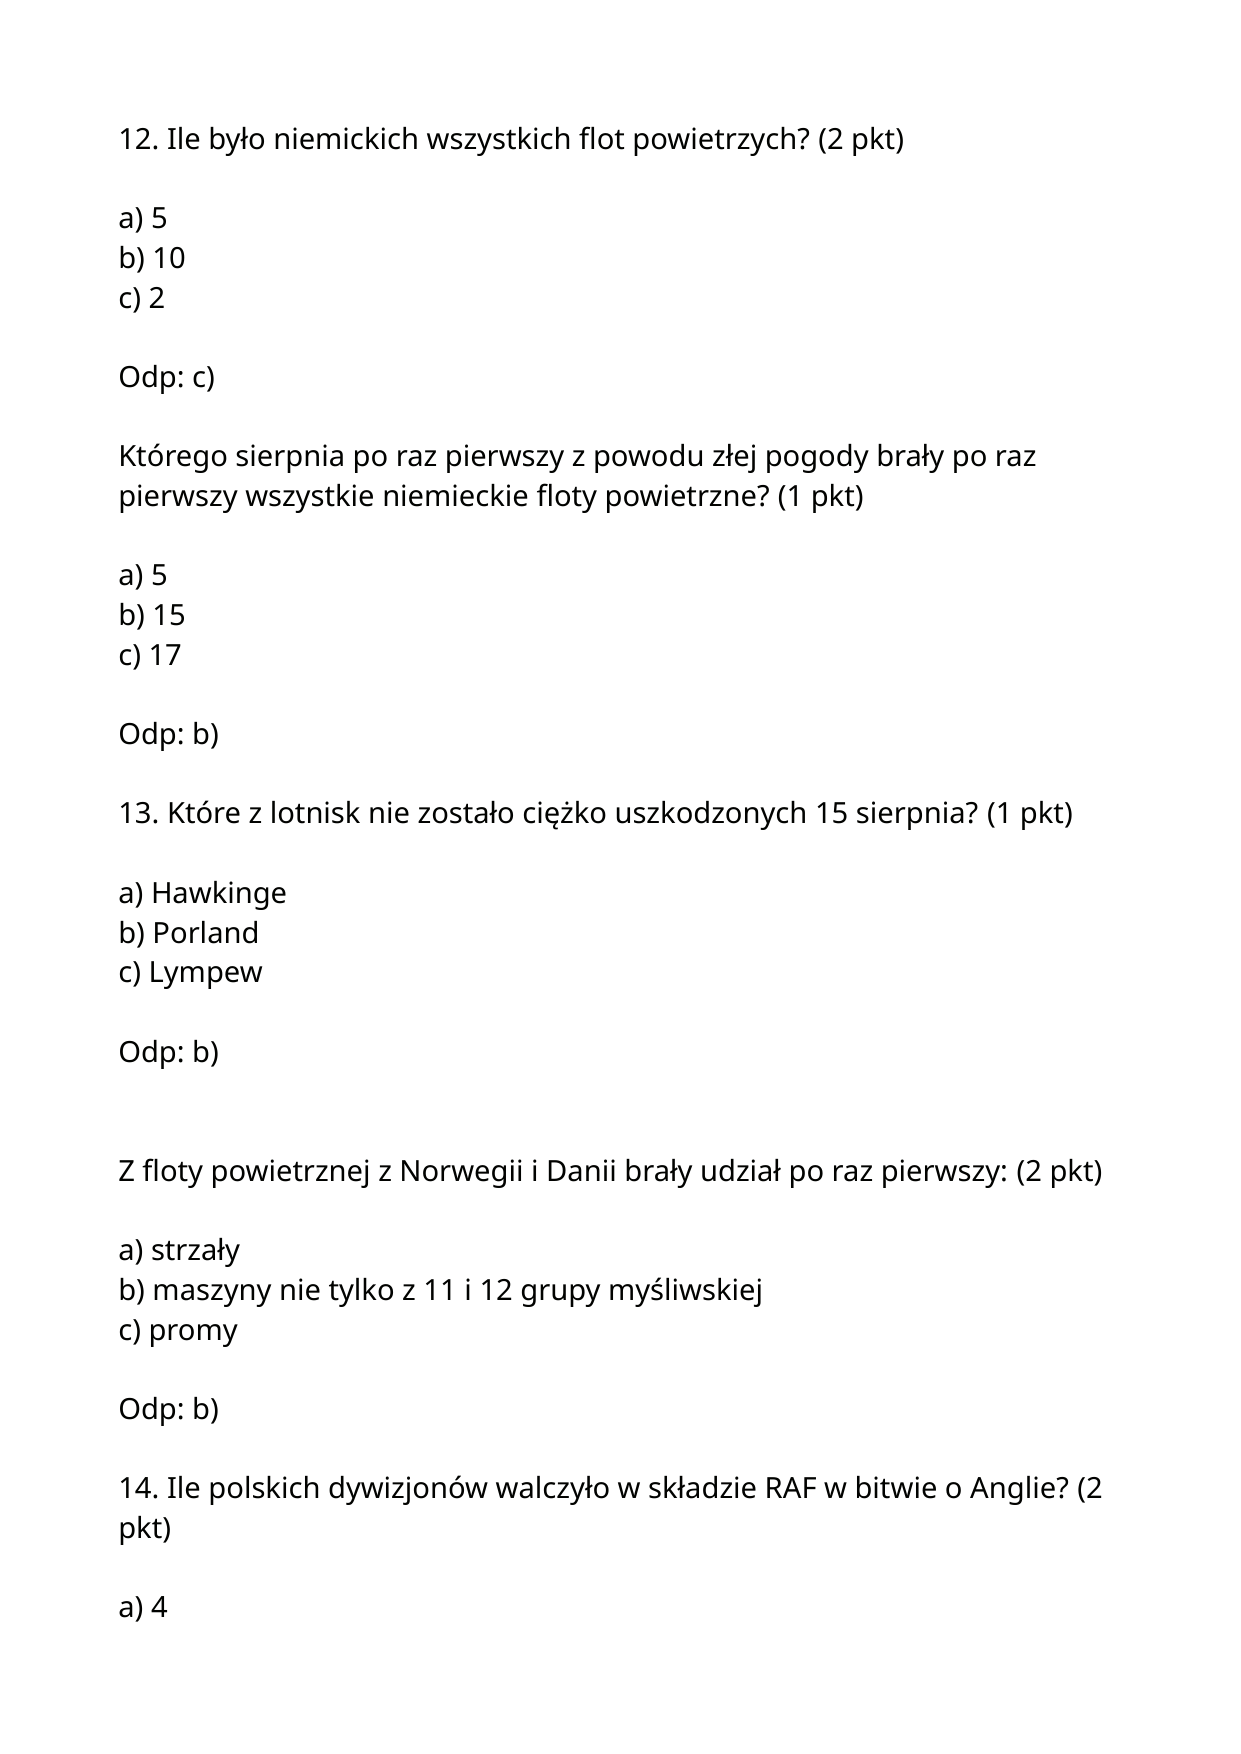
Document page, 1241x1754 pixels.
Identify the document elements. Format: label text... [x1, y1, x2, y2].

text c) promy [118, 1309, 1122, 1348]
text b) maszyny nie tylko z 11 i 12 grupy myśliwskiej [118, 1269, 1122, 1309]
text 13. Które z lotnisk nie zostało ciężko uszkodzonych 15 sierpnia? (1 pkt) [118, 793, 1122, 832]
text a) strzały [118, 1229, 1122, 1269]
text Którego sierpnia po raz pierwszy z powodu złej pogody brały po raz pierwszy wszystkie niemieckie floty powietrzne? (1 pkt) [118, 436, 1122, 515]
text 14. Ile polskich dywizjonów walczyło w składzie RAF w bitwie o Anglie? (2 pkt) [118, 1467, 1122, 1547]
text b) 15 [118, 594, 1122, 634]
text a) 4 [118, 1587, 1122, 1626]
text b) Porland [118, 912, 1122, 952]
text c) 17 [118, 634, 1122, 674]
text Odp: b) [118, 1031, 1122, 1071]
text c) Lympew [118, 952, 1122, 991]
text a) Hawkinge [118, 872, 1122, 912]
text Z floty powietrznej z Norwegii i Danii brały udział po raz pierwszy: (2 pkt) [118, 1150, 1122, 1190]
text Odp: b) [118, 713, 1122, 753]
text 12. Ile było niemickich wszystkich flot powietrzych? (2 pkt) [118, 118, 1122, 158]
text a) 5 [118, 555, 1122, 594]
text Odp: b) [118, 1388, 1122, 1428]
text Odp: c) [118, 356, 1122, 396]
text a) 5 [118, 197, 1122, 237]
text c) 2 [118, 277, 1122, 317]
text b) 10 [118, 237, 1122, 277]
